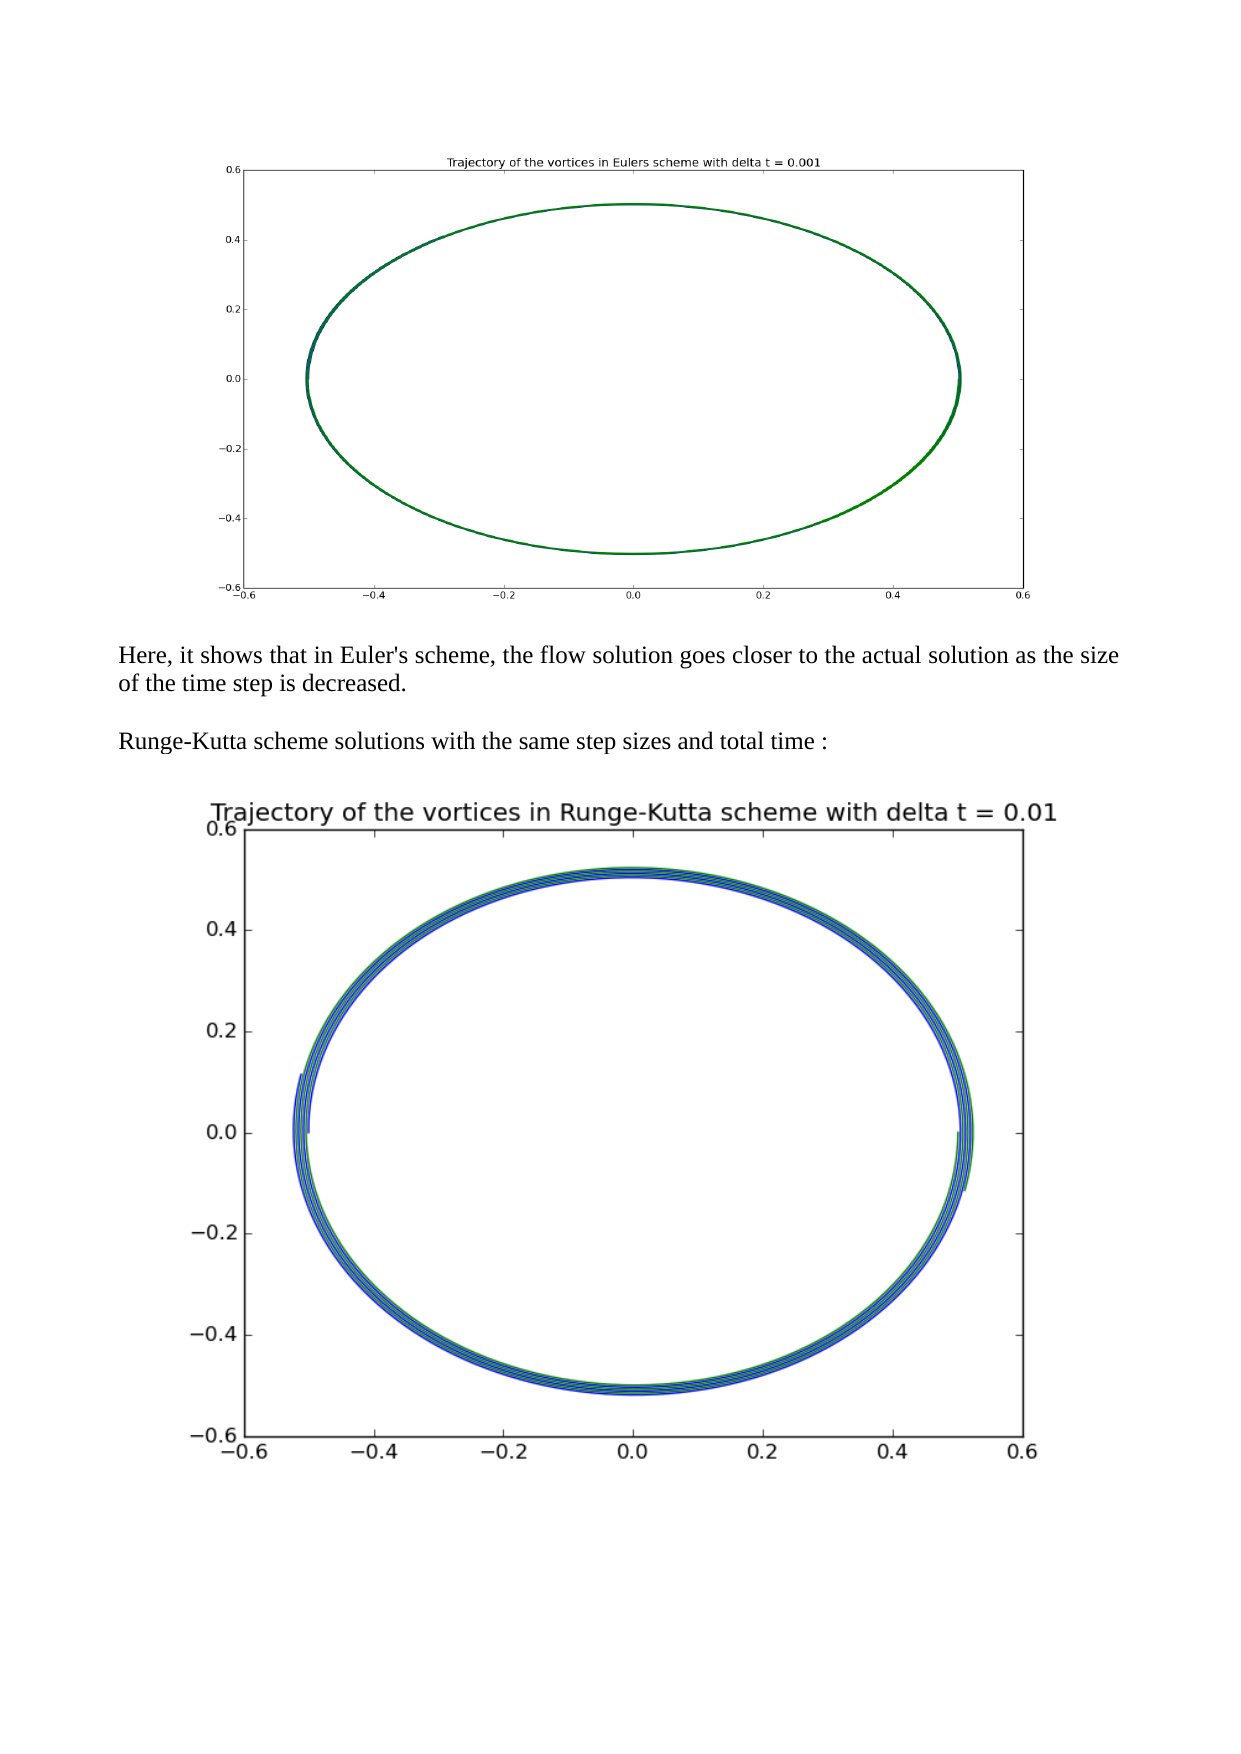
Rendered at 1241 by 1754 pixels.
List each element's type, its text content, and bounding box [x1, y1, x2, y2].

picture [118, 118, 1123, 640]
text Here, it shows that in Euler's scheme, the flow solution goes closer to the actual solution as the size of the time step is decreased. [118, 640, 1122, 697]
picture [118, 754, 1123, 1512]
text Runge-Kutta scheme solutions with the same step sizes and total time : [118, 726, 1122, 754]
